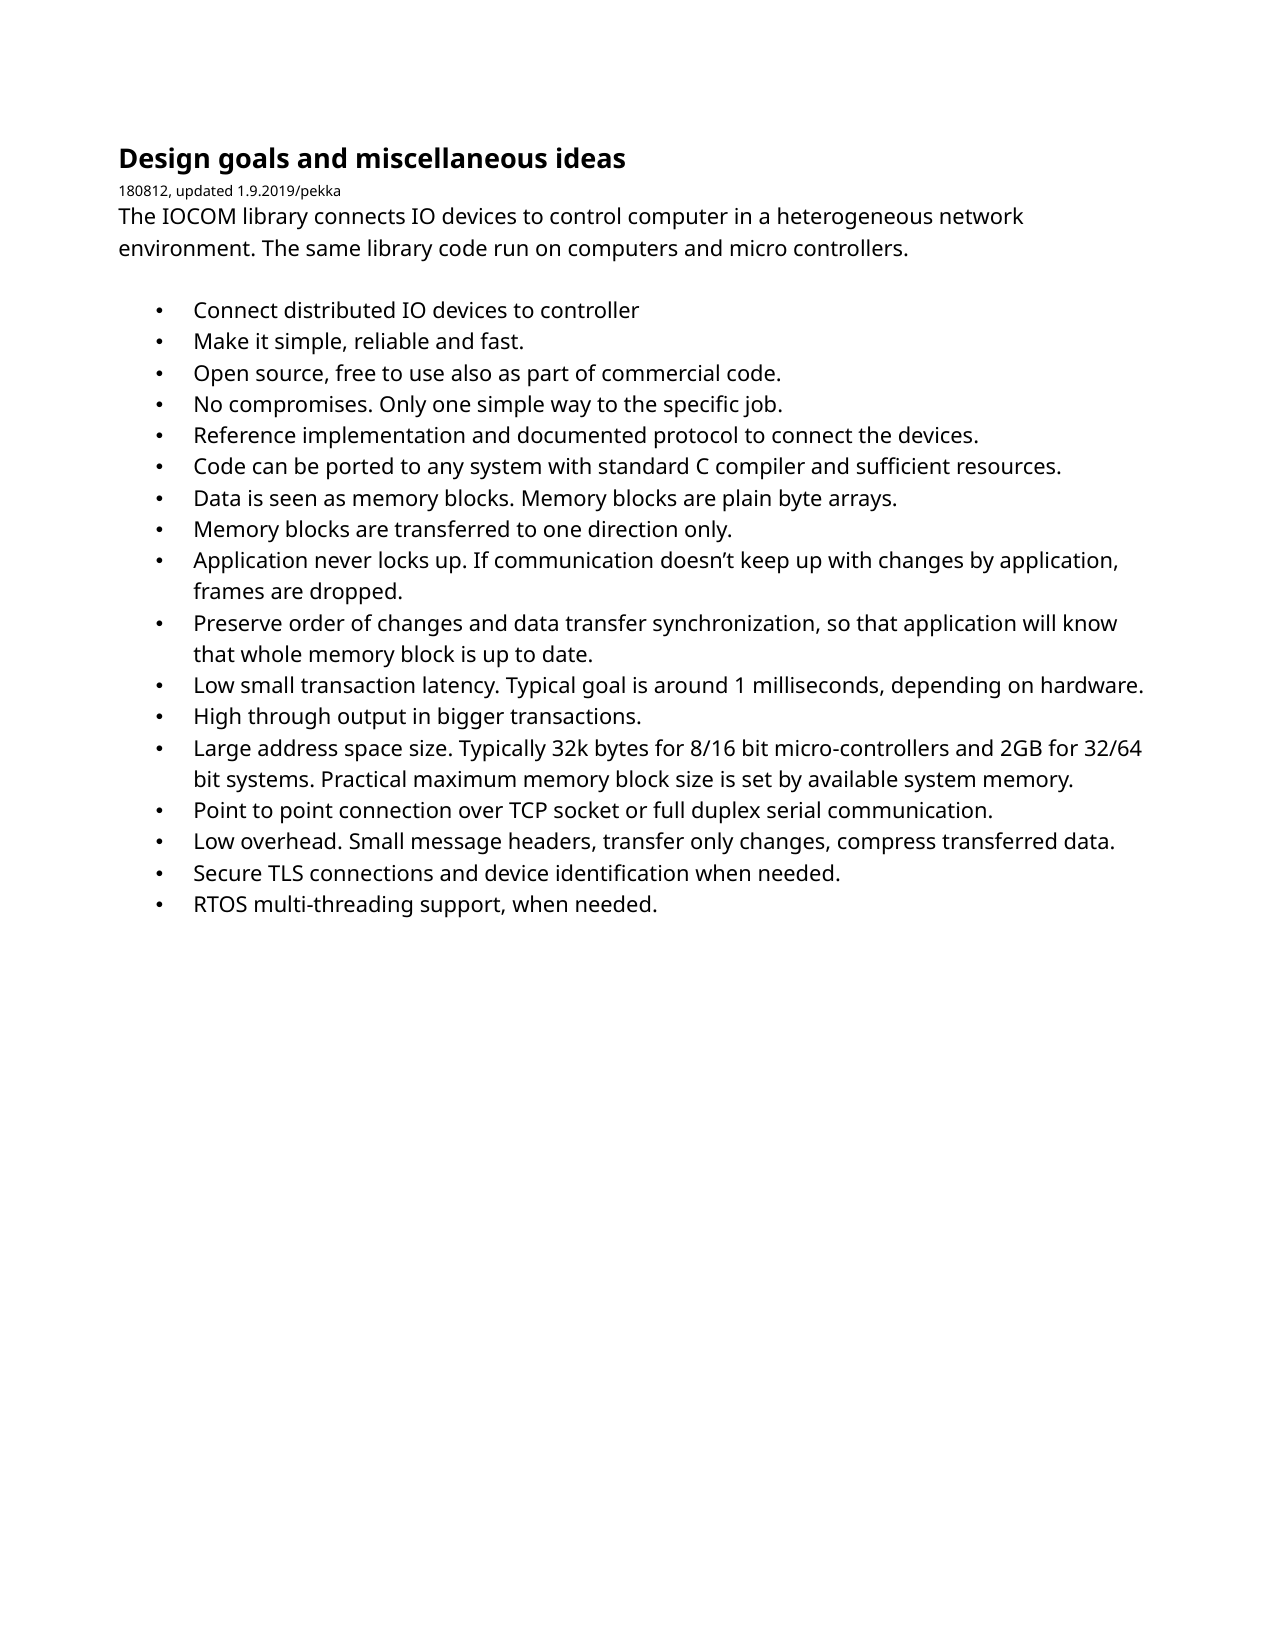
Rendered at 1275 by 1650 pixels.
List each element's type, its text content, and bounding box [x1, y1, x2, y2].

list RTOS multi-threading support, when needed. [156, 889, 1157, 919]
text 180812, updated 1.9.2019/pekka [118, 181, 1157, 200]
list No compromises. Only one simple way to the specific job. [156, 389, 1157, 419]
list Data is seen as memory blocks. Memory blocks are plain byte arrays. [156, 483, 1157, 512]
list Large address space size. Typically 32k bytes for 8/16 bit micro-controllers and 2GB for 32/64 bit systems. Practical maximum memory block size is set by available system memory. [156, 733, 1157, 794]
list Low overhead. Small message headers, transfer only changes, compress transferred data. [156, 826, 1157, 856]
subtitle Design goals and miscellaneous ideas [118, 139, 1157, 176]
list Memory blocks are transferred to one direction only. [156, 514, 1157, 544]
list Connect distributed IO devices to controller [156, 295, 1157, 325]
list Open source, free to use also as part of commercial code. [156, 358, 1157, 387]
list Point to point connection over TCP socket or full duplex serial communication. [156, 795, 1157, 825]
list Preserve order of changes and data transfer synchronization, so that application will know that whole memory block is up to date. [156, 608, 1157, 669]
list Low small transaction latency. Typical goal is around 1 milliseconds, depending on hardware. [156, 670, 1157, 700]
list Secure TLS connections and device identification when needed. [156, 858, 1157, 887]
list Code can be ported to any system with standard C compiler and sufficient resources. [156, 451, 1157, 481]
list High through output in bigger transactions. [156, 701, 1157, 731]
text The IOCOM library connects IO devices to control computer in a heterogeneous network environment. The same library code run on computers and micro controllers. [118, 201, 1157, 262]
list Make it simple, reliable and fast. [156, 326, 1157, 356]
list Reference implementation and documented protocol to connect the devices. [156, 420, 1157, 450]
list Application never locks up. If communication doesn’t keep up with changes by application, frames are dropped. [156, 545, 1157, 606]
